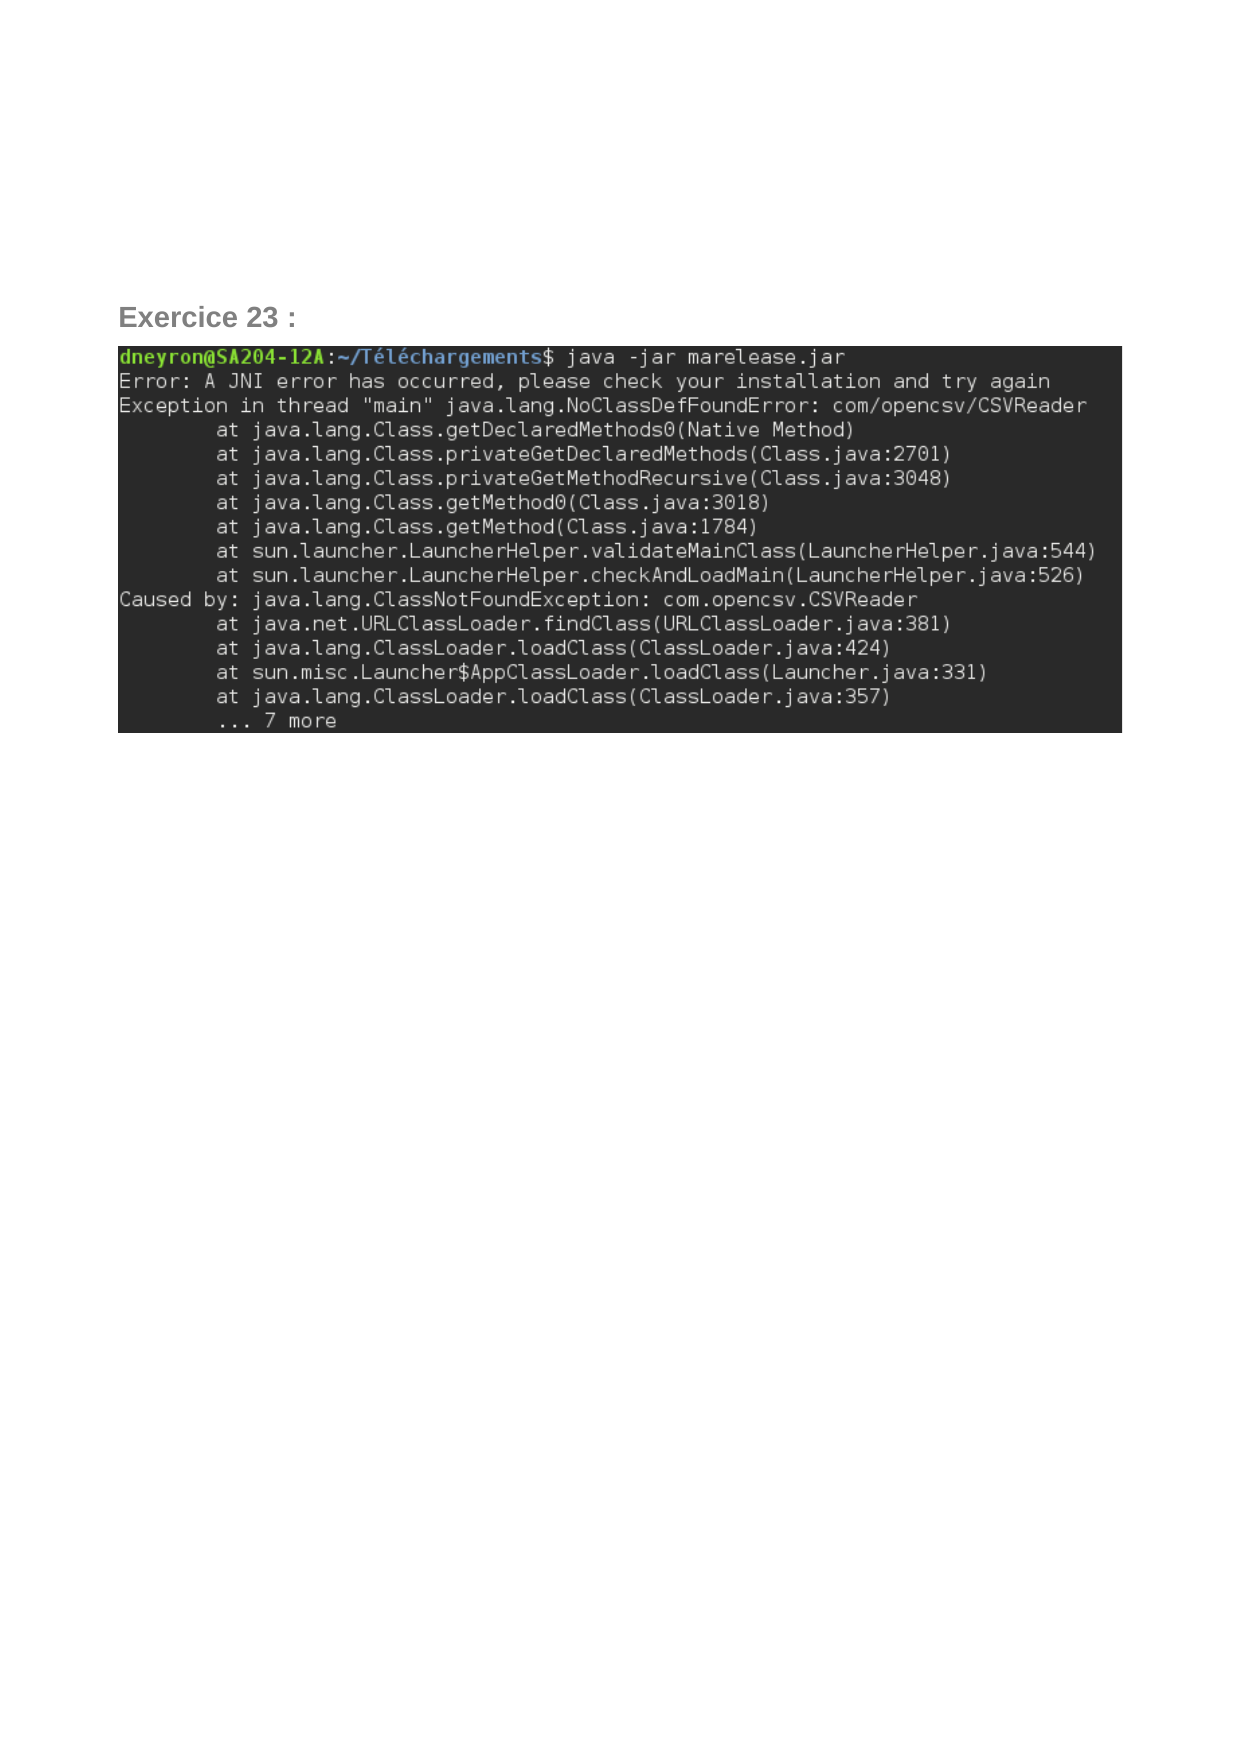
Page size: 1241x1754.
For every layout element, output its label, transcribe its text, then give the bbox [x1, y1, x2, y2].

picture [118, 346, 1123, 733]
subtitle Exercice 23 : [118, 300, 1122, 333]
